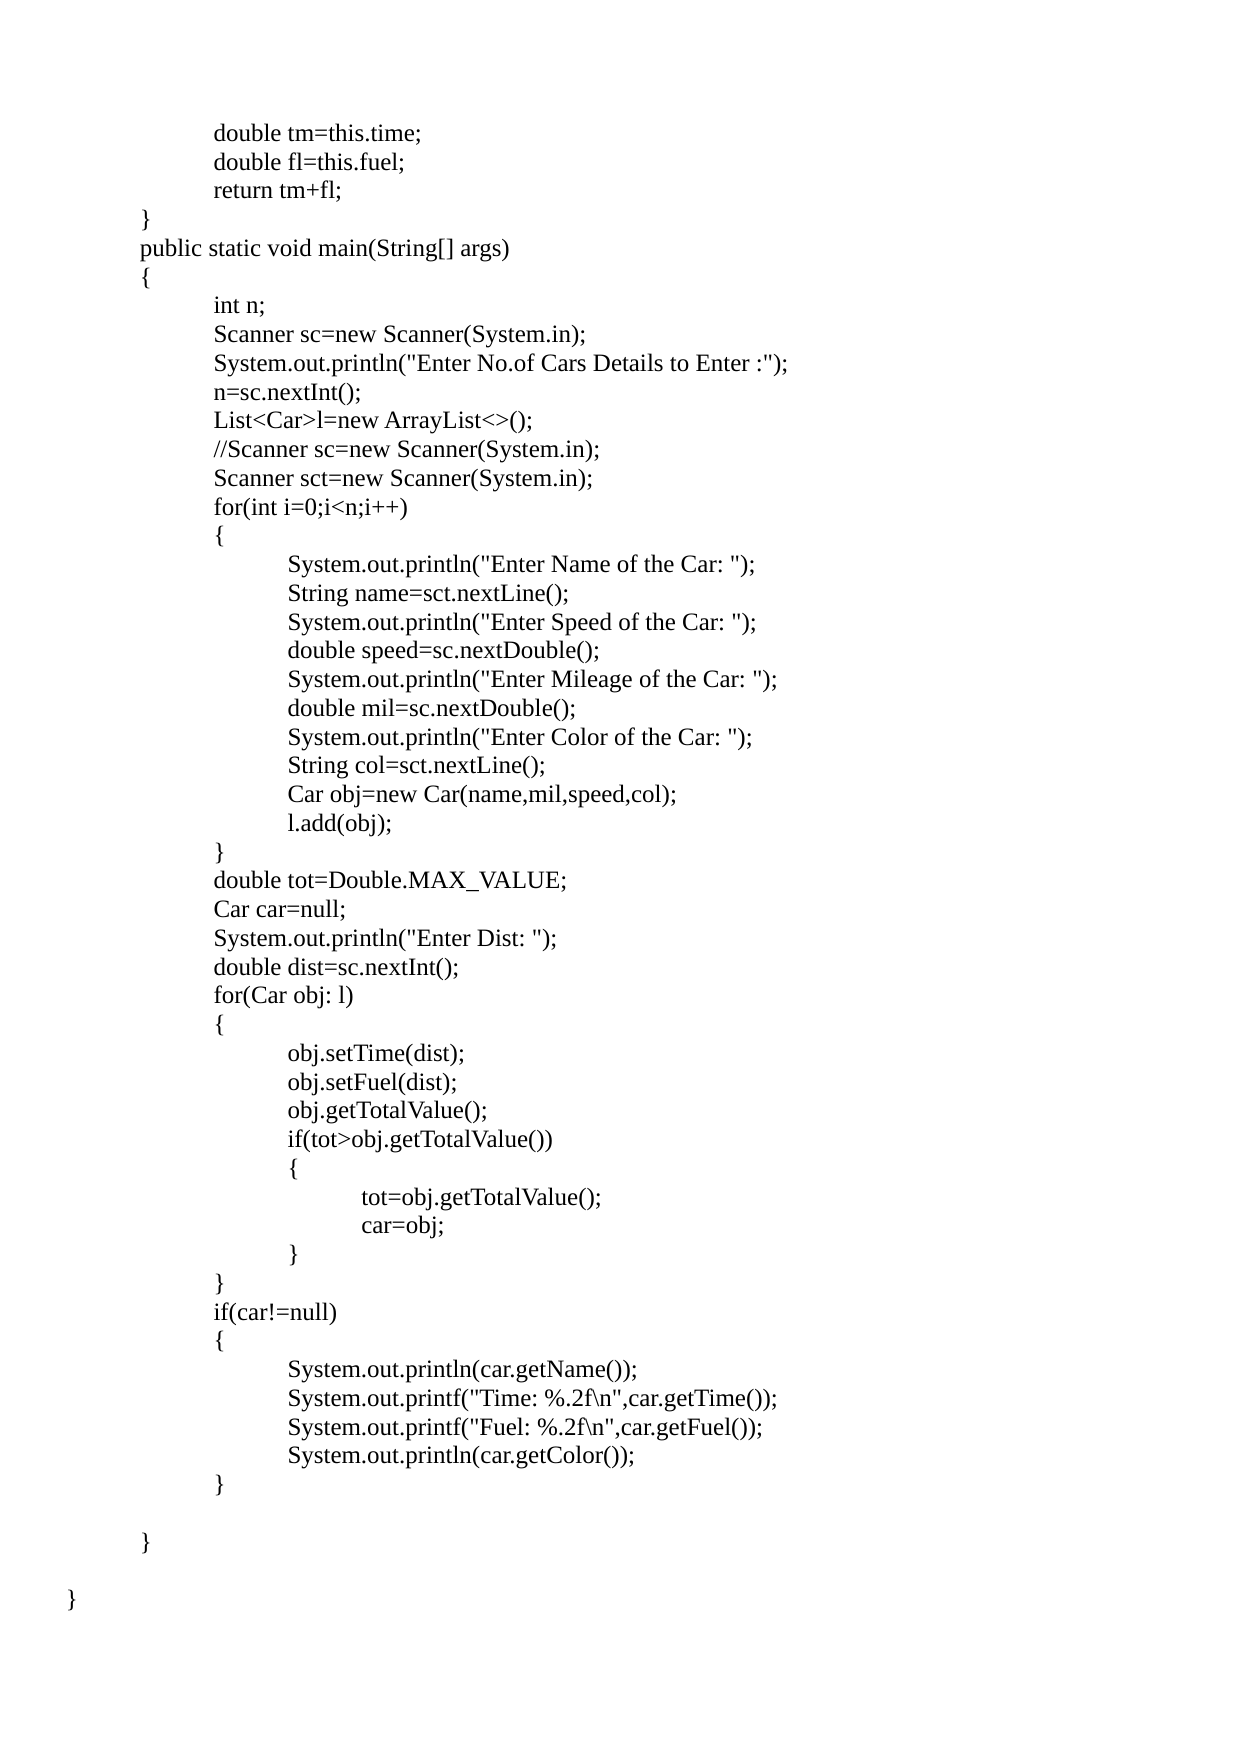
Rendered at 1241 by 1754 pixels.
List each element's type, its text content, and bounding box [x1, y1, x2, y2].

text Scanner sc=new Scanner(System.in); [66, 319, 1194, 348]
text public static void main(String[] args) [66, 233, 1194, 262]
text car=obj; [66, 1211, 1194, 1239]
text String col=sct.nextLine(); [66, 751, 1194, 779]
text double speed=sc.nextDouble(); [66, 636, 1194, 664]
text } [66, 1469, 1194, 1498]
text if(tot>obj.getTotalValue()) [66, 1124, 1194, 1153]
text System.out.println("Enter No.of Cars Details to Enter :"); [66, 348, 1194, 377]
text double mil=sc.nextDouble(); [66, 693, 1194, 722]
text { [66, 521, 1194, 549]
text String name=sct.nextLine(); [66, 578, 1194, 607]
text System.out.println("Enter Name of the Car: "); [66, 549, 1194, 578]
text System.out.println(car.getColor()); [66, 1441, 1194, 1469]
text double tot=Double.MAX_VALUE; [66, 866, 1194, 894]
text } [66, 1527, 1194, 1556]
text System.out.println("Enter Color of the Car: "); [66, 722, 1194, 751]
text double fl=this.fuel; [66, 147, 1194, 176]
text Car obj=new Car(name,mil,speed,col); [66, 779, 1194, 808]
text { [66, 1326, 1194, 1354]
text n=sc.nextInt(); [66, 377, 1194, 406]
text for(int i=0;i<n;i++) [66, 492, 1194, 521]
text System.out.println("Enter Speed of the Car: "); [66, 607, 1194, 636]
text Scanner sct=new Scanner(System.in); [66, 463, 1194, 492]
text List<Car>l=new ArrayList<>(); [66, 406, 1194, 434]
text l.add(obj); [66, 808, 1194, 837]
text tot=obj.getTotalValue(); [66, 1182, 1194, 1211]
text { [66, 1009, 1194, 1038]
text if(car!=null) [66, 1297, 1194, 1326]
text } [66, 1584, 1194, 1613]
text System.out.println("Enter Dist: "); [66, 923, 1194, 952]
text //Scanner sc=new Scanner(System.in); [66, 434, 1194, 463]
text return tm+fl; [66, 176, 1194, 204]
text System.out.println("Enter Mileage of the Car: "); [66, 664, 1194, 693]
text System.out.printf("Fuel: %.2f\n",car.getFuel()); [66, 1412, 1194, 1441]
text System.out.printf("Time: %.2f\n",car.getTime()); [66, 1383, 1194, 1412]
text } [66, 1239, 1194, 1268]
text System.out.println(car.getName()); [66, 1354, 1194, 1383]
text obj.setFuel(dist); [66, 1067, 1194, 1096]
text { [66, 262, 1194, 291]
text obj.getTotalValue(); [66, 1096, 1194, 1124]
text int n; [66, 291, 1194, 319]
text obj.setTime(dist); [66, 1038, 1194, 1067]
text for(Car obj: l) [66, 981, 1194, 1009]
text double dist=sc.nextInt(); [66, 952, 1194, 981]
text Car car=null; [66, 894, 1194, 923]
text double tm=this.time; [66, 118, 1194, 147]
text } [66, 837, 1194, 866]
text } [66, 204, 1194, 233]
text } [66, 1268, 1194, 1297]
text { [66, 1153, 1194, 1182]
